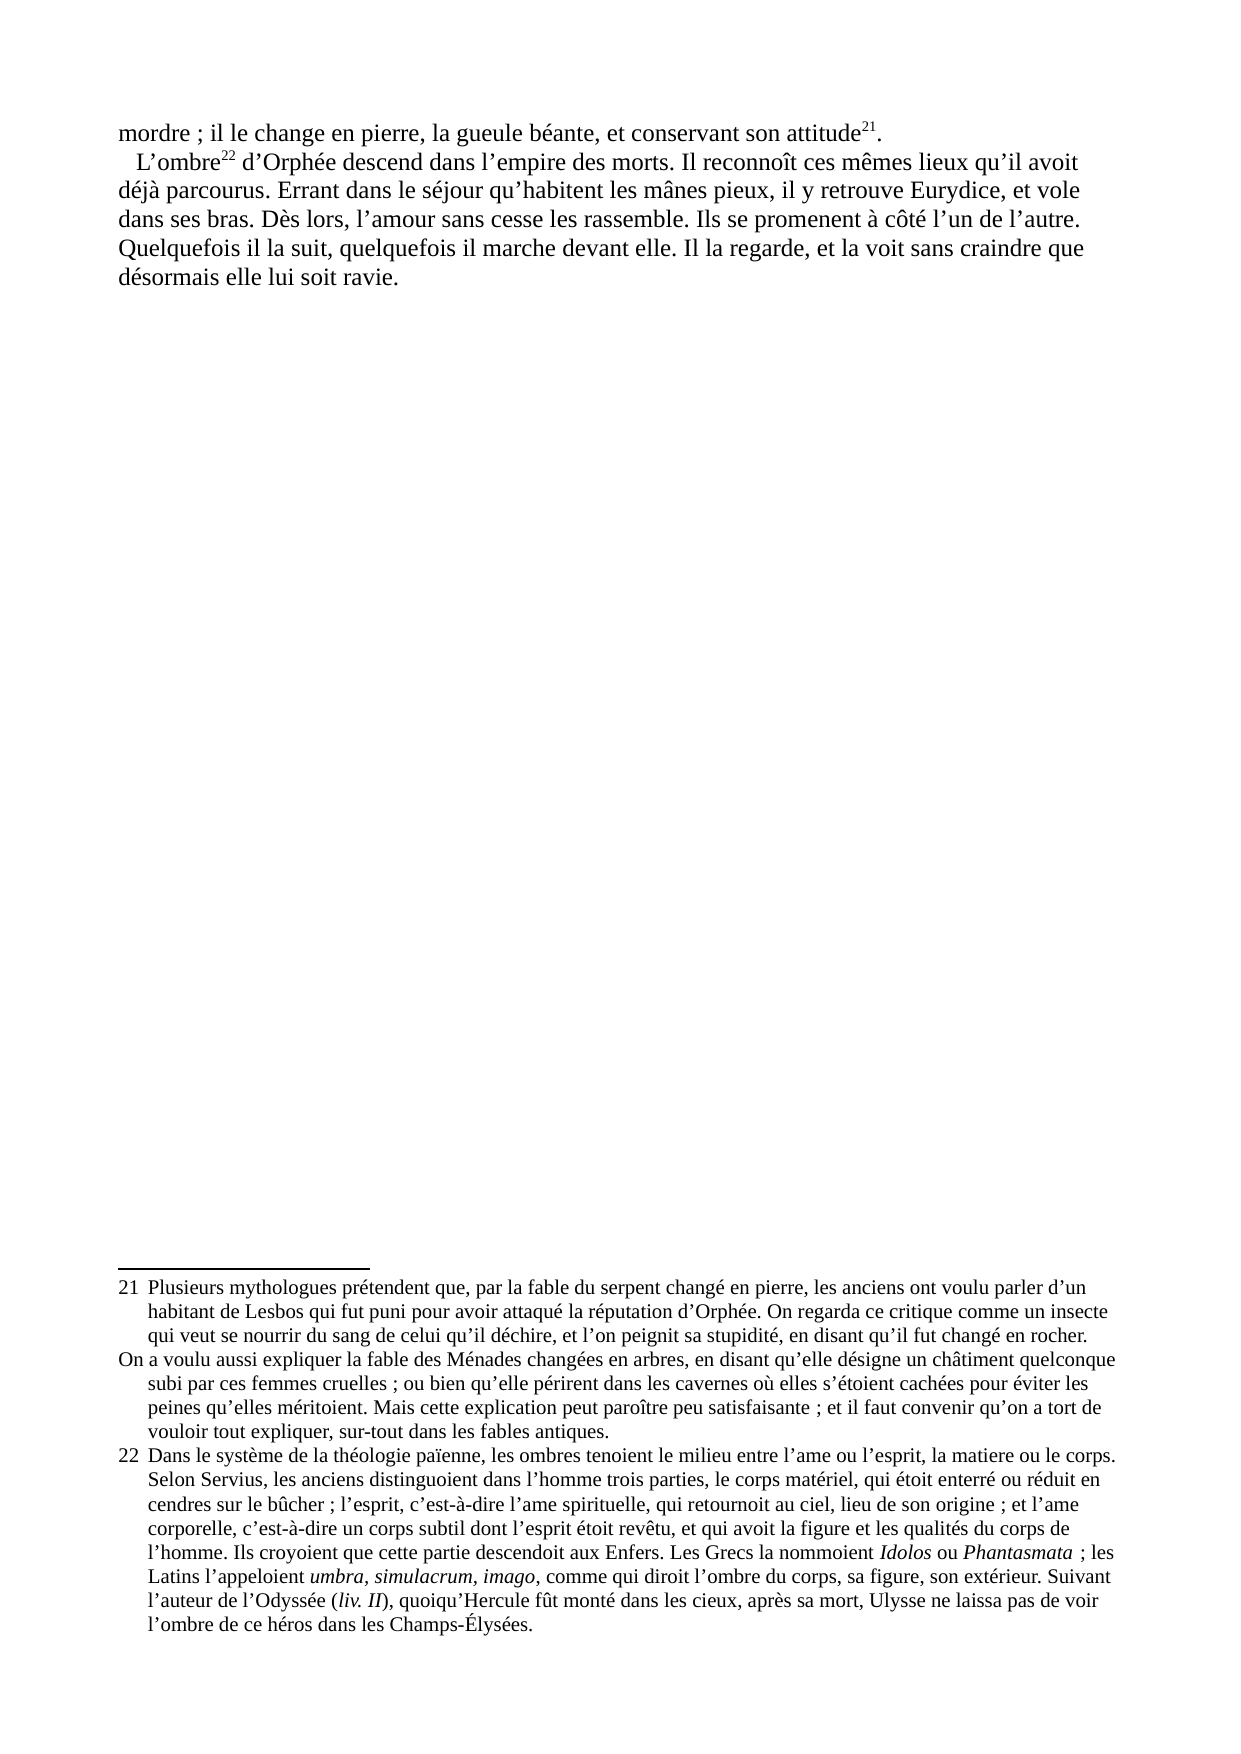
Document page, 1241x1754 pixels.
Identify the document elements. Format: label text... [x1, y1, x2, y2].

text mordre ; il le change en pierre, la gueule béante, et conservant son attitude. [118, 118, 1122, 147]
text Plusieurs mythologues prétendent que, par la fable du serpent changé en pierre, les anciens ont voulu parler d’un habitant de Lesbos qui fut puni pour avoir attaqué la réputation d’Orphée. On regarda ce critique comme un insecte qui veut se nourrir du sang de celui qu’il déchire, et l’on peignit sa stupidité, en disant qu’il fut changé en rocher. [118, 1275, 1122, 1347]
text L’ombre d’Orphée descend dans l’empire des morts. Il reconnoît ces mêmes lieux qu’il avoit déjà parcourus. Errant dans le séjour qu’habitent les mânes pieux, il y retrouve Eurydice, et vole dans ses bras. Dès lors, l’amour sans cesse les rassemble. Ils se promenent à côté l’un de l’autre. Quelquefois il la suit, quelquefois il marche devant elle. Il la regarde, et la voit sans craindre que désormais elle lui soit ravie. [118, 147, 1122, 291]
text Dans le système de la théologie païenne, les ombres tenoient le milieu entre l’ame ou l’esprit, la matiere ou le corps. Selon Servius, les anciens distinguoient dans l’homme trois parties, le corps matériel, qui étoit enterré ou réduit en cendres sur le bûcher ; l’esprit, c’est-à-dire l’ame spirituelle, qui retournoit au ciel, lieu de son origine ; et l’ame corporelle, c’est-à-dire un corps subtil dont l’esprit étoit revêtu, et qui avoit la figure et les qualités du corps de l’homme. Ils croyoient que cette partie descendoit aux Enfers. Les Grecs la nommoient Idolos ou Phantasmata ; les Latins l’appeloient umbra, simulacrum, imago, comme qui diroit l’ombre du corps, sa figure, son extérieur. Suivant l’auteur de l’Odyssée (liv. II), quoiqu’Hercule fût monté dans les cieux, après sa mort, Ulysse ne laissa pas de voir l’ombre de ce héros dans les Champs-Élysées. [118, 1443, 1122, 1636]
text On a voulu aussi expliquer la fable des Ménades changées en arbres, en disant qu’elle désigne un châtiment quelconque subi par ces femmes cruelles ; ou bien qu’elle périrent dans les cavernes où elles s’étoient cachées pour éviter les peines qu’elles méritoient. Mais cette explication peut paroître peu satisfaisante ; et il faut convenir qu’on a tort de vouloir tout expliquer, sur-tout dans les fables antiques. [118, 1347, 1122, 1443]
